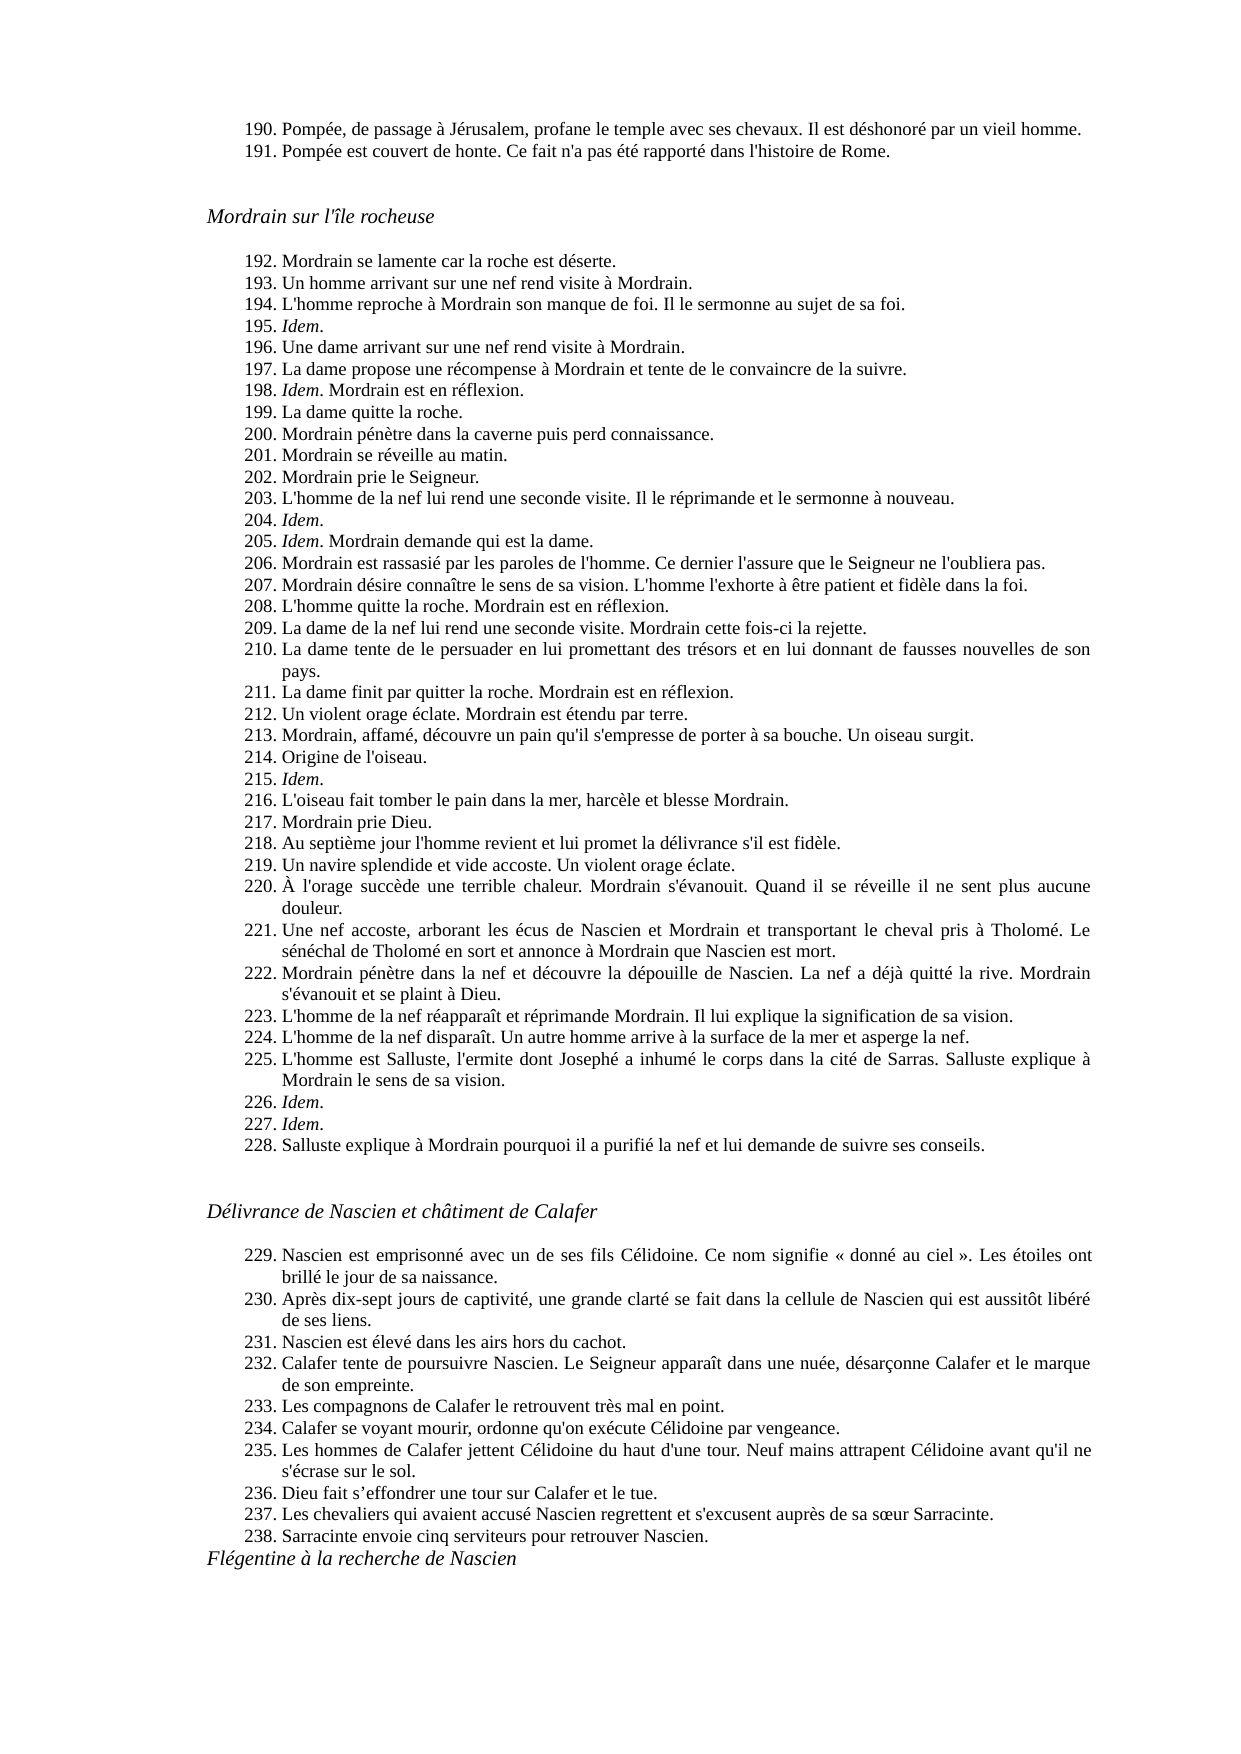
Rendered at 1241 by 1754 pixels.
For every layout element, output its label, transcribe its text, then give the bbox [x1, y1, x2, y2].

list Pompée est couvert de honte. Ce fait n'a pas été rapporté dans l'histoire de Rome. [244, 140, 1093, 161]
list La dame propose une récompense à Mordrain et tente de le convaincre de la suivre. [244, 358, 1093, 379]
list Les hommes de Calafer jettent Célidoine du haut d'une tour. Neuf mains attrapent Célidoine avant qu'il ne s'écrase sur le sol. [244, 1438, 1093, 1482]
list Au septième jour l'homme revient et lui promet la délivrance s'il est fidèle. [244, 832, 1093, 854]
list Calafer tente de poursuivre Nascien. Le Seigneur apparaît dans une nuée, désarçonne Calafer et le marque de son empreinte. [244, 1352, 1093, 1395]
list L'homme quitte la roche. Mordrain est en réflexion. [244, 595, 1093, 617]
list Mordrain prie Dieu. [244, 811, 1093, 832]
list La dame quitte la roche. [244, 401, 1093, 422]
list Mordrain pénètre dans la caverne puis perd connaissance. [244, 422, 1093, 444]
text Mordrain sur l'île rocheuse [207, 204, 1093, 228]
list L'homme reproche à Mordrain son manque de foi. Il le sermonne au sujet de sa foi. [244, 293, 1093, 315]
list Idem. [244, 509, 1093, 530]
list Dieu fait s’effondrer une tour sur Calafer et le tue. [244, 1482, 1093, 1503]
list Calafer se voyant mourir, ordonne qu'on exécute Célidoine par vengeance. [244, 1417, 1093, 1438]
list Mordrain se lamente car la roche est déserte. [244, 250, 1093, 272]
list Idem. [244, 1112, 1093, 1134]
list Mordrain est rassasié par les paroles de l'homme. Ce dernier l'assure que le Seigneur ne l'oubliera pas. [244, 552, 1093, 573]
list Sarracinte envoie cinq serviteurs pour retrouver Nascien. [244, 1525, 1093, 1546]
list L'homme de la nef disparaît. Un autre homme arrive à la surface de la mer et asperge la nef. [244, 1026, 1093, 1048]
list Une nef accoste, arborant les écus de Nascien et Mordrain et transportant le cheval pris à Tholomé. Le sénéchal de Tholomé en sort et annonce à Mordrain que Nascien est mort. [244, 918, 1093, 962]
list Nascien est emprisonné avec un de ses fils Célidoine. Ce nom signifie « donné au ciel ». Les étoiles ont brillé le jour de sa naissance. [244, 1244, 1093, 1287]
list L'homme de la nef lui rend une seconde visite. Il le réprimande et le sermonne à nouveau. [244, 487, 1093, 509]
list La dame finit par quitter la roche. Mordrain est en réflexion. [244, 681, 1093, 703]
list Les chevaliers qui avaient accusé Nascien regrettent et s'excusent auprès de sa sœur Sarracinte. [244, 1503, 1093, 1525]
list L'homme de la nef réapparaît et réprimande Mordrain. Il lui explique la signification de sa vision. [244, 1005, 1093, 1026]
list La dame de la nef lui rend une seconde visite. Mordrain cette fois-ci la rejette. [244, 617, 1093, 638]
list Un violent orage éclate. Mordrain est étendu par terre. [244, 703, 1093, 724]
list Origine de l'oiseau. [244, 746, 1093, 767]
list Mordrain désire connaître le sens de sa vision. L'homme l'exhorte à être patient et fidèle dans la foi. [244, 573, 1093, 595]
list L'oiseau fait tomber le pain dans la mer, harcèle et blesse Mordrain. [244, 789, 1093, 811]
list Un navire splendide et vide accoste. Un violent orage éclate. [244, 854, 1093, 875]
list Idem. [244, 767, 1093, 789]
list Mordrain pénètre dans la nef et découvre la dépouille de Nascien. La nef a déjà quitté la rive. Mordrain s'évanouit et se plaint à Dieu. [244, 962, 1093, 1005]
text Délivrance de Nascien et châtiment de Calafer [207, 1199, 1093, 1223]
text Flégentine à la recherche de Nascien [207, 1546, 1093, 1570]
list Idem. [244, 315, 1093, 336]
list Idem. Mordrain est en réflexion. [244, 379, 1093, 401]
list Salluste explique à Mordrain pourquoi il a purifié la nef et lui demande de suivre ses conseils. [244, 1134, 1093, 1156]
list Mordrain se réveille au matin. [244, 444, 1093, 466]
list Les compagnons de Calafer le retrouvent très mal en point. [244, 1395, 1093, 1417]
list Idem. Mordrain demande qui est la dame. [244, 530, 1093, 552]
list Un homme arrivant sur une nef rend visite à Mordrain. [244, 272, 1093, 293]
list Mordrain prie le Seigneur. [244, 466, 1093, 487]
list Une dame arrivant sur une nef rend visite à Mordrain. [244, 336, 1093, 358]
list Nascien est élevé dans les airs hors du cachot. [244, 1331, 1093, 1352]
list L'homme est Salluste, l'ermite dont Josephé a inhumé le corps dans la cité de Sarras. Salluste explique à Mordrain le sens de sa vision. [244, 1048, 1093, 1091]
list Mordrain, affamé, découvre un pain qu'il s'empresse de porter à sa bouche. Un oiseau surgit. [244, 724, 1093, 746]
list Pompée, de passage à Jérusalem, profane le temple avec ses chevaux. Il est déshonoré par un vieil homme. [244, 118, 1093, 140]
list La dame tente de le persuader en lui promettant des trésors et en lui donnant de fausses nouvelles de son pays. [244, 638, 1093, 681]
list À l'orage succède une terrible chaleur. Mordrain s'évanouit. Quand il se réveille il ne sent plus aucune douleur. [244, 875, 1093, 918]
list Idem. [244, 1091, 1093, 1112]
list Après dix-sept jours de captivité, une grande clarté se fait dans la cellule de Nascien qui est aussitôt libéré de ses liens. [244, 1287, 1093, 1331]
